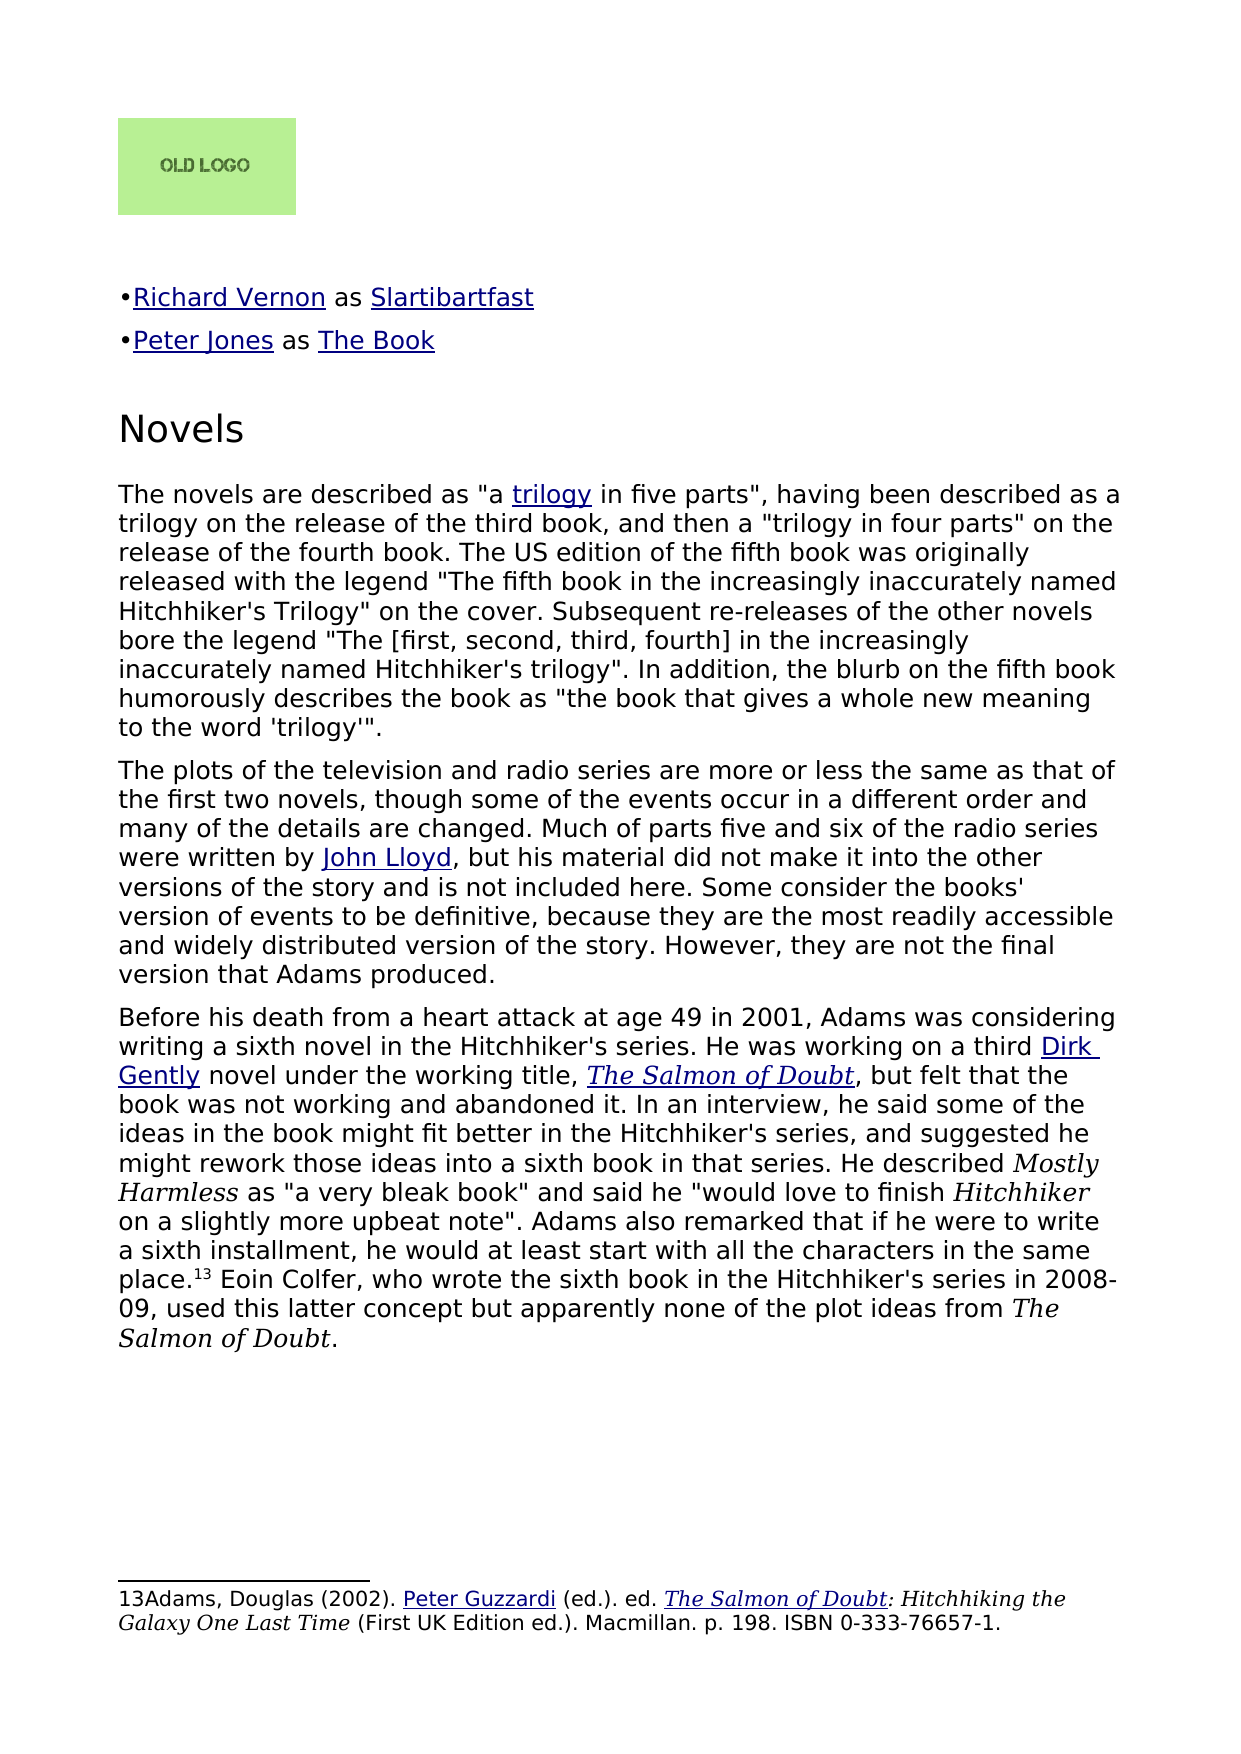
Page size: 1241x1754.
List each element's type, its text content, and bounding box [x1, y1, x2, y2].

text Adams, Douglas (2002). Peter Guzzardi (ed.). ed. The Salmon of Doubt: Hitchhiking the Galaxy One Last Time (First UK Edition ed.). Macmillan. p. 198. ISBN 0-333-76657-1. [118, 1587, 1122, 1636]
list Richard Vernon as Slartibartfast [118, 283, 1122, 313]
list Peter Jones as The Book [118, 326, 1122, 355]
text The novels are described as "a trilogy in five parts", having been described as a trilogy on the release of the third book, and then a "trilogy in four parts" on the release of the fourth book. The US edition of the fifth book was originally released with the legend "The fifth book in the increasingly inaccurately named Hitchhiker's Trilogy" on the cover. Subsequent re-releases of the other novels bore the legend "The [first, second, third, fourth] in the increasingly inaccurately named Hitchhiker's trilogy". In addition, the blurb on the fifth book humorously describes the book as "the book that gives a whole new meaning to the word 'trilogy'". [118, 480, 1122, 742]
text Before his death from a heart attack at age 49 in 2001, Adams was considering writing a sixth novel in the Hitchhiker's series. He was working on a third Dirk Gently novel under the working title, The Salmon of Doubt, but felt that the book was not working and abandoned it. In an interview, he said some of the ideas in the book might fit better in the Hitchhiker's series, and suggested he might rework those ideas into a sixth book in that series. He described Mostly Harmless as "a very bleak book" and said he "would love to finish Hitchhiker on a slightly more upbeat note". Adams also remarked that if he were to write a sixth installment, he would at least start with all the characters in the same place. Eoin Colfer, who wrote the sixth book in the Hitchhiker's series in 2008-09, used this latter concept but apparently none of the plot ideas from The Salmon of Doubt. [118, 1003, 1122, 1353]
picture [118, 118, 296, 215]
subtitle Novels [118, 408, 1122, 451]
text The plots of the television and radio series are more or less the same as that of the first two novels, though some of the events occur in a different order and many of the details are changed. Much of parts five and six of the radio series were written by John Lloyd, but his material did not make it into the other versions of the story and is not included here. Some consider the books' version of events to be definitive, because they are the most readily accessible and widely distributed version of the story. However, they are not the final version that Adams produced. [118, 756, 1122, 989]
